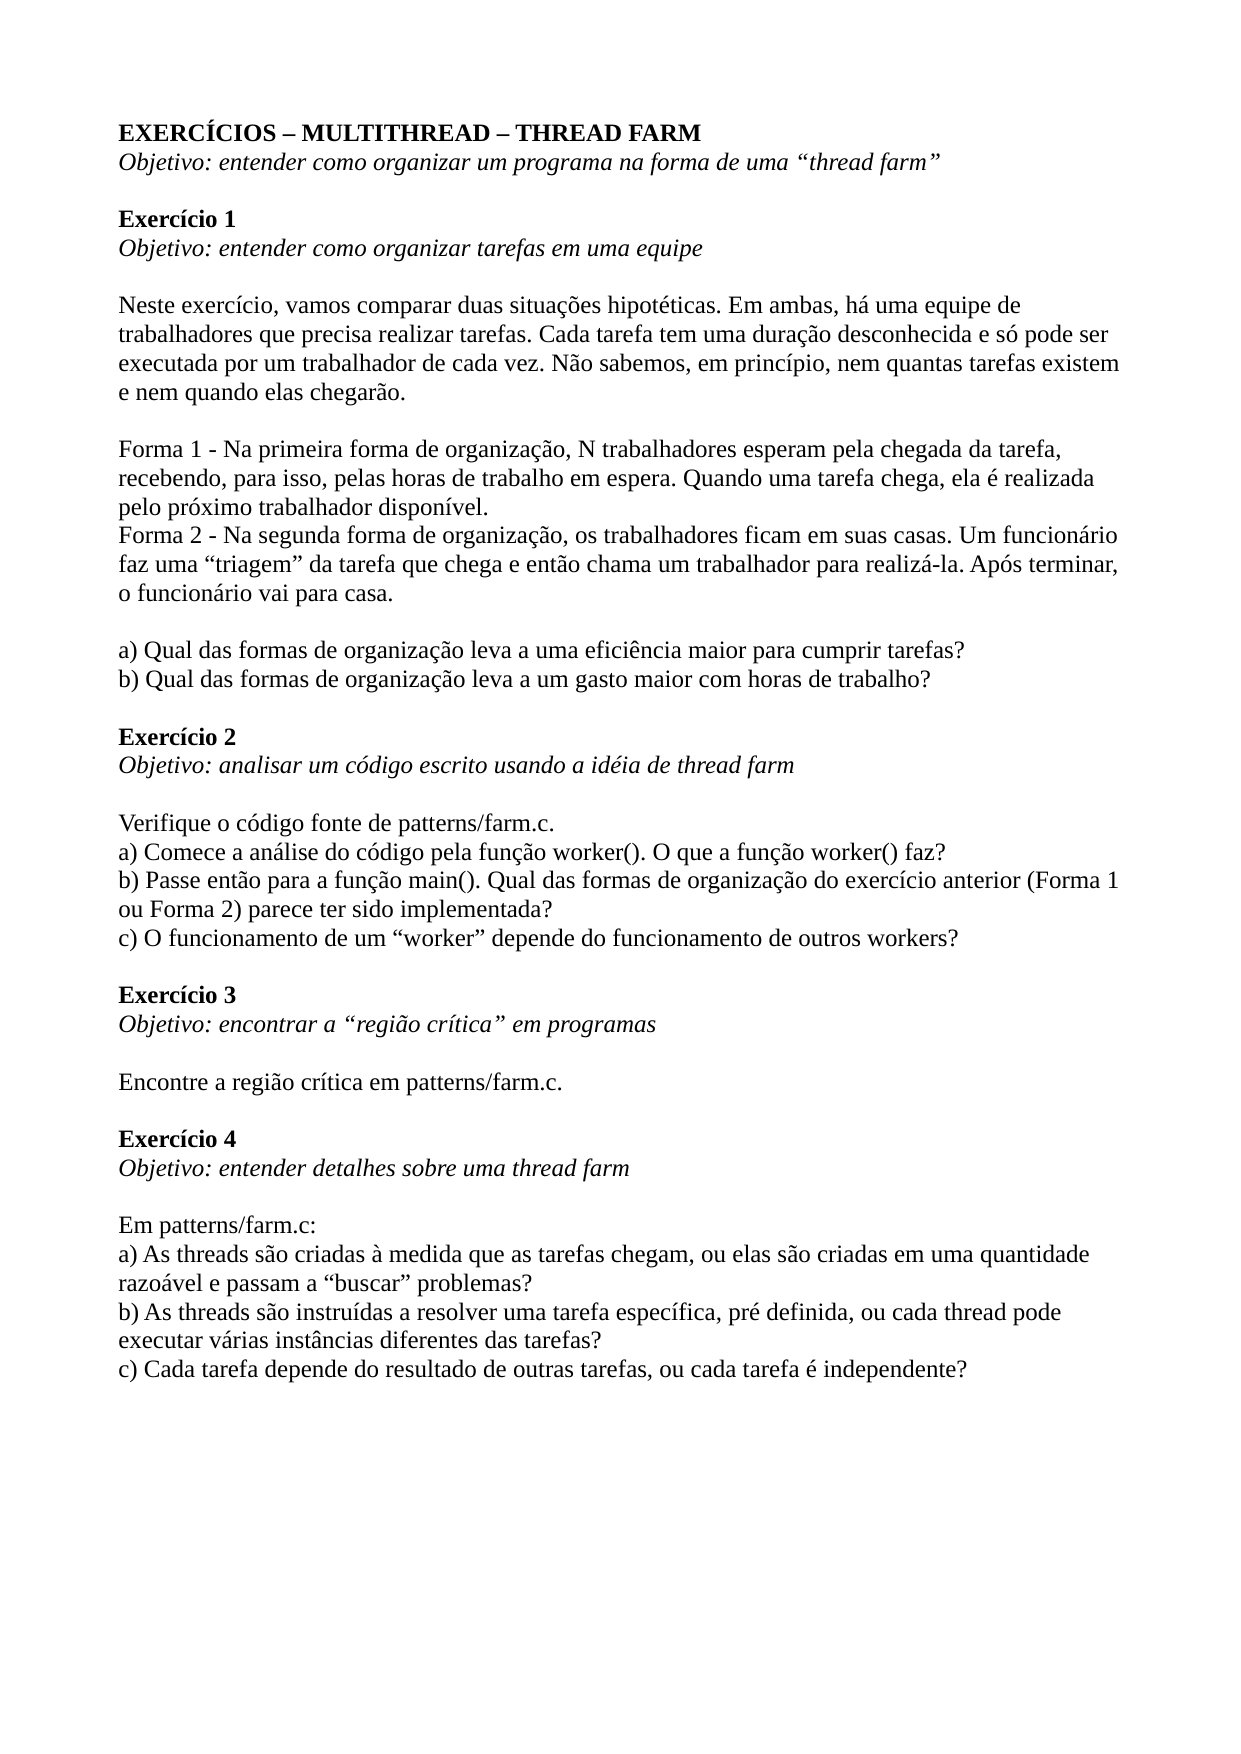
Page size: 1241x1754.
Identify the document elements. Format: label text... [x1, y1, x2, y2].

text c) O funcionamento de um “worker” depende do funcionamento de outros workers? [118, 923, 1122, 952]
text Encontre a região crítica em patterns/farm.c. [118, 1067, 1122, 1096]
text Objetivo: entender como organizar um programa na forma de uma “thread farm” [118, 147, 1122, 176]
text EXERCÍCIOS – MULTITHREAD – THREAD FARM [118, 118, 1122, 147]
text Objetivo: entender como organizar tarefas em uma equipe [118, 233, 1122, 262]
text Verifique o código fonte de patterns/farm.c. [118, 808, 1122, 837]
text Exercício 3 [118, 981, 1122, 1009]
text a) Qual das formas de organização leva a uma eficiência maior para cumprir tarefas? [118, 636, 1122, 664]
text Forma 1 - Na primeira forma de organização, N trabalhadores esperam pela chegada da tarefa, recebendo, para isso, pelas horas de trabalho em espera. Quando uma tarefa chega, ela é realizada pelo próximo trabalhador disponível. [118, 434, 1122, 521]
text a) As threads são criadas à medida que as tarefas chegam, ou elas são criadas em uma quantidade razoável e passam a “buscar” problemas? [118, 1239, 1122, 1297]
text c) Cada tarefa depende do resultado de outras tarefas, ou cada tarefa é independente? [118, 1354, 1122, 1383]
text b) Qual das formas de organização leva a um gasto maior com horas de trabalho? [118, 664, 1122, 693]
text Forma 2 - Na segunda forma de organização, os trabalhadores ficam em suas casas. Um funcionário faz uma “triagem” da tarefa que chega e então chama um trabalhador para realizá-la. Após terminar, o funcionário vai para casa. [118, 521, 1122, 607]
text Exercício 2 [118, 722, 1122, 751]
text Em patterns/farm.c: [118, 1211, 1122, 1239]
text a) Comece a análise do código pela função worker(). O que a função worker() faz? [118, 837, 1122, 866]
text Objetivo: entender detalhes sobre uma thread farm [118, 1153, 1122, 1182]
text Exercício 1 [118, 204, 1122, 233]
text Neste exercício, vamos comparar duas situações hipotéticas. Em ambas, há uma equipe de trabalhadores que precisa realizar tarefas. Cada tarefa tem uma duração desconhecida e só pode ser executada por um trabalhador de cada vez. Não sabemos, em princípio, nem quantas tarefas existem e nem quando elas chegarão. [118, 291, 1122, 406]
text Exercício 4 [118, 1124, 1122, 1153]
text Objetivo: analisar um código escrito usando a idéia de thread farm [118, 751, 1122, 779]
text b) Passe então para a função main(). Qual das formas de organização do exercício anterior (Forma 1 ou Forma 2) parece ter sido implementada? [118, 866, 1122, 923]
text b) As threads são instruídas a resolver uma tarefa específica, pré definida, ou cada thread pode executar várias instâncias diferentes das tarefas? [118, 1297, 1122, 1354]
text Objetivo: encontrar a “região crítica” em programas [118, 1009, 1122, 1038]
